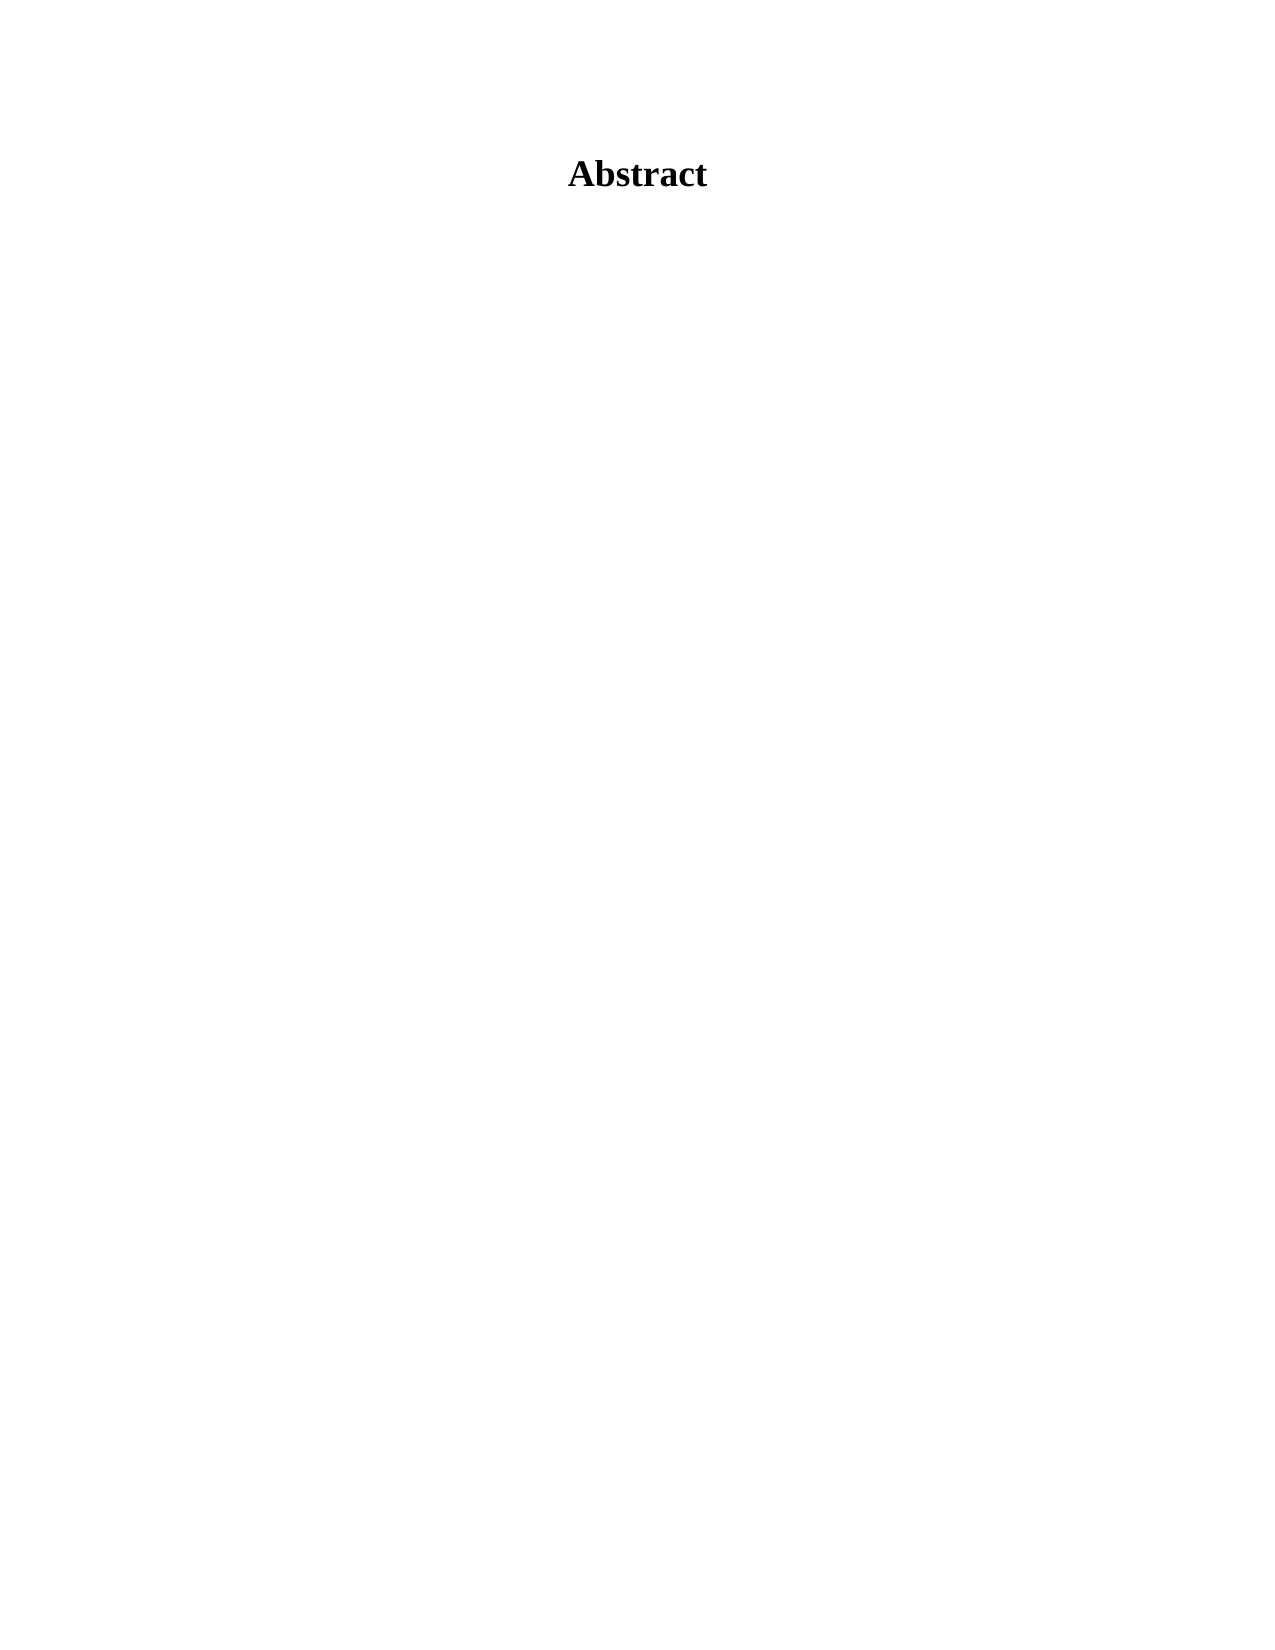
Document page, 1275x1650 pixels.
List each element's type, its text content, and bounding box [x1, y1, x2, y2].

text Abstract [118, 152, 1157, 195]
